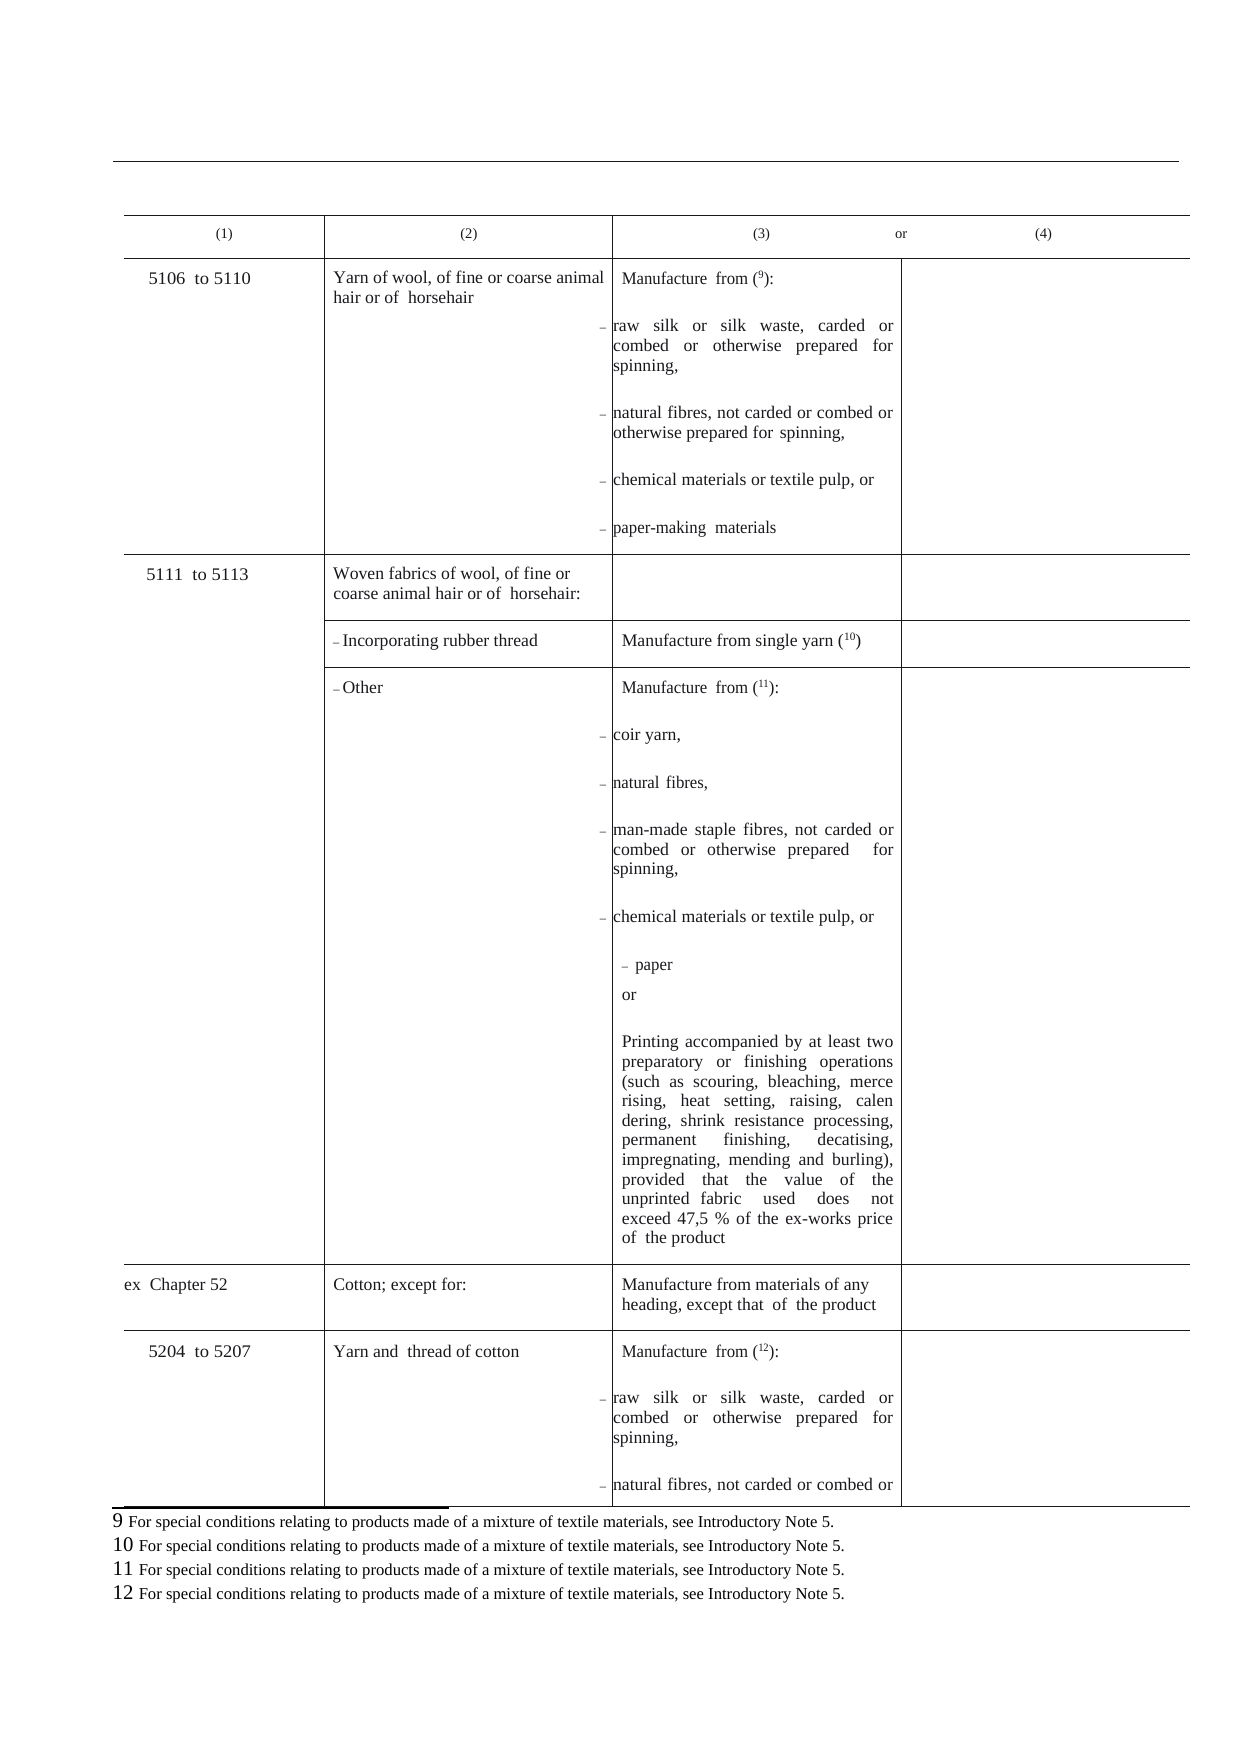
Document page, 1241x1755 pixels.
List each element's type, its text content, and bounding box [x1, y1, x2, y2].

table_cell 5111 to 5113 [124, 555, 324, 1264]
table_header (3) or (4) [613, 216, 1190, 258]
table_cell Manufacture from materials of any heading, except that of the product [613, 1265, 901, 1330]
table_header (1) [124, 216, 324, 258]
table_cell Cotton; except for: [325, 1265, 612, 1330]
table_cell Manufacture from single yarn () [613, 621, 901, 667]
table_cell [902, 1331, 1190, 1506]
table_cell [902, 668, 1190, 1264]
table_header (2) [325, 216, 612, 258]
table_cell Manufacture from (): raw silk or silk waste, carded or combed or otherwise prepared for spinning, natural fibres, not carded or combed or [613, 1331, 901, 1506]
table_cell Manufacture from (): raw silk or silk waste, carded or combed or otherwise prepared for spinning, natural fibres, not carded or combed or otherwise prepared for spinning, chemical materials or textile pulp, or paper-making materials [613, 259, 901, 554]
table_cell Yarn and thread of cotton [325, 1331, 612, 1506]
table_cell – Incorporating rubber thread [325, 621, 612, 667]
table_cell [902, 1265, 1190, 1330]
table_cell 5106 to 5110 [124, 259, 324, 554]
table_cell Woven fabrics of wool, of fine or coarse animal hair or of horsehair: [325, 555, 612, 620]
table_cell [613, 555, 901, 620]
table_cell Manufacture from (): coir yarn, natural fibres, man-made staple fibres, not carded or combed or otherwise prepared for spinning, chemical materials or textile pulp, or paper or Printing accompanied by at least two preparatory or finishing operations (such as scouring, bleaching, merce­ rising, heat setting, raising, calen­ dering, shrink resistance processing, permanent finishing, decatising, impregnating, mending and burling), provided that the value of the unprinted fabric used does not exceed 47,5 % of the ex-works price of the product [613, 668, 901, 1264]
table_cell Yarn of wool, of fine or coarse animal hair or of horsehair [325, 259, 612, 554]
table_cell [902, 555, 1190, 620]
table_cell [902, 259, 1190, 554]
table_cell 5204 to 5207 [124, 1331, 324, 1506]
table_cell ex Chapter 52 [124, 1265, 324, 1330]
table_cell – Other [325, 668, 612, 1264]
table_cell [902, 621, 1190, 667]
